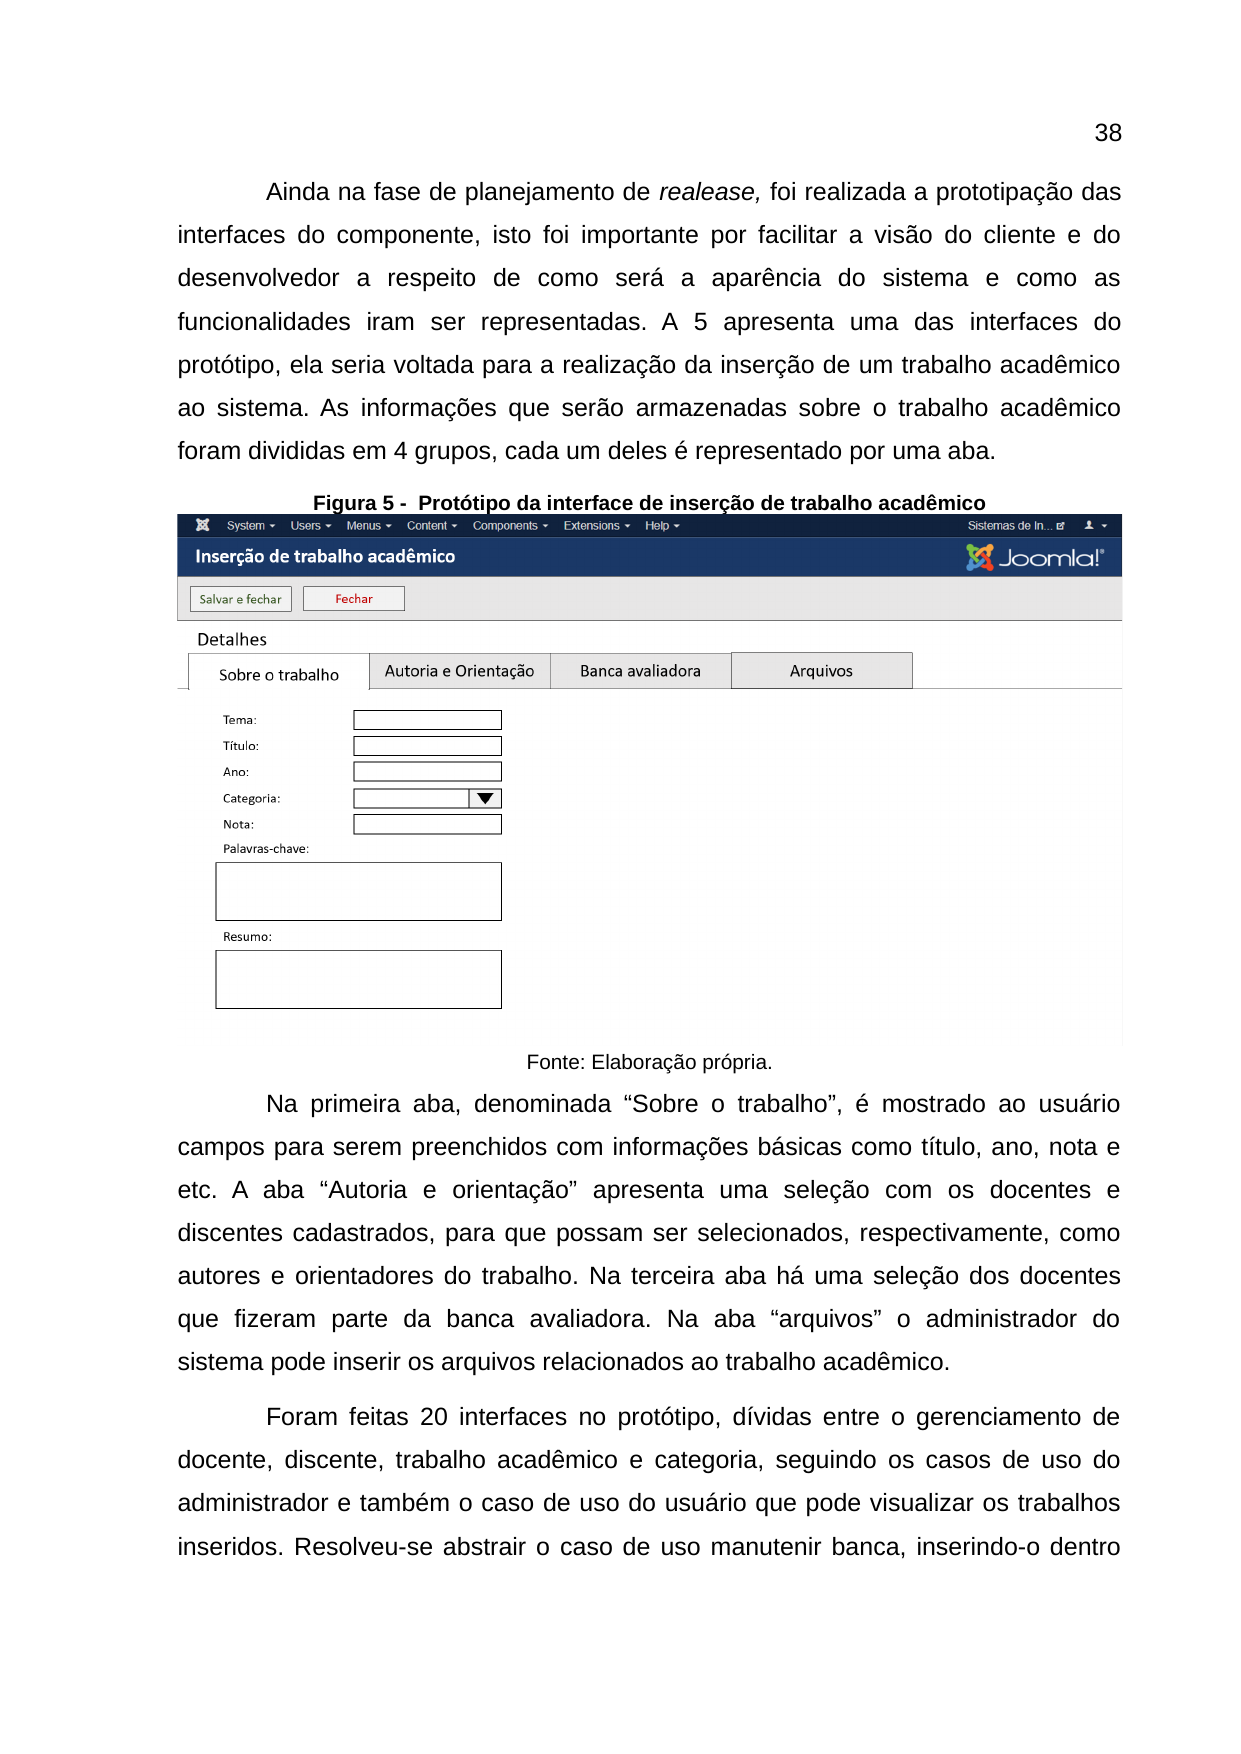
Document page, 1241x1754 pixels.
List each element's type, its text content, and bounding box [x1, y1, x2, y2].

text Ainda na fase de planejamento de realease, foi realizada a prototipação das interfaces do componente, isto foi importante por facilitar a visão do cliente e do desenvolvedor a respeito de como será a aparência do sistema e como as funcionalidades iram ser representadas. A Figura 5 apresenta uma das interfaces do protótipo, ela seria voltada para a realização da inserção de um trabalho acadêmico ao sistema. As informações que serão armazenadas sobre o trabalho acadêmico foram divididas em 4 grupos, cada um deles é representado por uma aba. [177, 177, 1122, 464]
text Na primeira aba, denominada “Sobre o trabalho”, é mostrado ao usuário campos para serem preenchidos com informações básicas como título, ano, nota e etc. A aba “Autoria e orientação” apresenta uma seleção com os docentes e discentes cadastrados, para que possam ser selecionados, respectivamente, como autores e orientadores do trabalho. Na terceira aba há uma seleção dos docentes que fizeram parte da banca avaliadora. Na aba “arquivos” o administrador do sistema pode inserir os arquivos relacionados ao trabalho acadêmico. [177, 1074, 1122, 1376]
text Figura 5 - Protótipo da interface de inserção de trabalho acadêmico [177, 491, 1122, 514]
picture [177, 514, 1123, 1046]
text Foram feitas 20 interfaces no protótipo, dívidas entre o gerenciamento de docente, discente, trabalho acadêmico e categoria, seguindo os casos de uso do administrador e também o caso de uso do usuário que pode visualizar os trabalhos inseridos. Resolveu-se abstrair o caso de uso manutenir banca, inserindo-o dentro [177, 1402, 1122, 1560]
text Fonte: Elaboração própria. [177, 1046, 1122, 1074]
